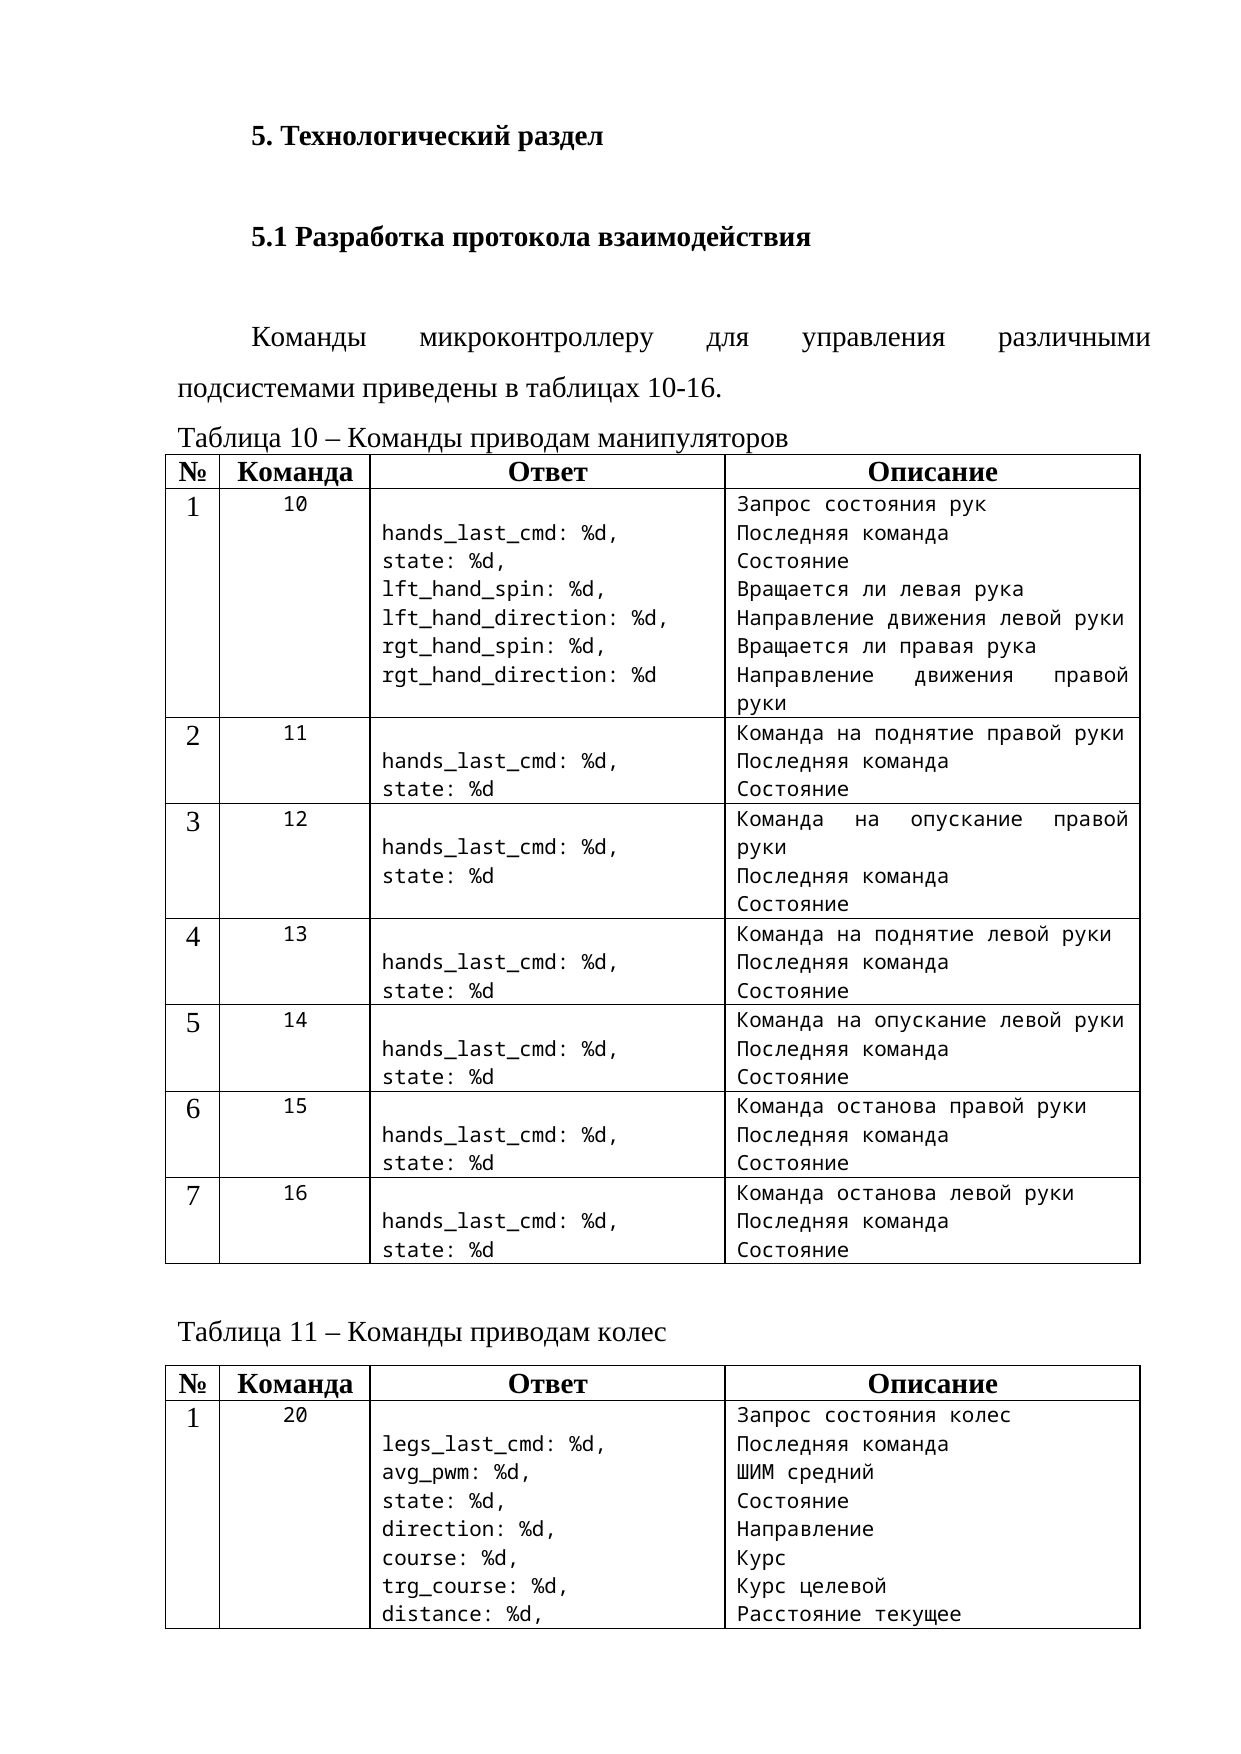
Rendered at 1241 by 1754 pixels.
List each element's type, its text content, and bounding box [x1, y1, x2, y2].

table_cell 6 [166, 1092, 219, 1177]
table_header Описание [726, 455, 1139, 488]
table_cell 1 [166, 1401, 219, 1628]
table_header № [166, 455, 219, 488]
table_cell 16 [220, 1178, 369, 1263]
table_header Описание [726, 1366, 1139, 1399]
table_cell hands_last_cmd: %d, state: %d [371, 1092, 724, 1177]
table_cell 12 [220, 804, 369, 918]
table_cell hands_last_cmd: %d, state: %d, lft_hand_spin: %d, lft_hand_direction: %d, rgt_hand_spin: %d, rgt_hand_direction: %d [371, 489, 724, 717]
table_cell 15 [220, 1092, 369, 1177]
table_cell 14 [220, 1005, 369, 1091]
table_cell Команда на поднятие правой руки Последняя команда Состояние [726, 718, 1139, 803]
text Таблица 11 – Команды приводам колес [177, 1314, 1152, 1348]
table_cell 10 [220, 489, 369, 717]
table_cell Команда на опускание правой руки Последняя команда Состояние [726, 804, 1139, 918]
subtitle 5. Технологический раздел [177, 118, 1152, 152]
table_cell Запрос состояния рук Последняя команда Состояние Вращается ли левая рука Направление движения левой руки Вращается ли правая рука Направление движения правой руки [726, 489, 1139, 717]
table_cell 11 [220, 718, 369, 803]
table_cell 7 [166, 1178, 219, 1263]
table_header № [166, 1366, 219, 1399]
table_cell Команда останова правой руки Последняя команда Состояние [726, 1092, 1139, 1177]
table_header Ответ [371, 1366, 724, 1399]
table_cell 3 [166, 804, 219, 918]
table_cell Запрос состояния колес Последняя команда ШИМ средний Состояние Направление Курс Курс целевой Расстояние текущее [726, 1401, 1139, 1628]
subtitle 5.1 Разработка протокола взаимодействия [177, 219, 1152, 252]
table_cell 20 [220, 1401, 369, 1628]
table_cell hands_last_cmd: %d, state: %d [371, 1178, 724, 1263]
table_cell 4 [166, 919, 219, 1004]
table_cell 5 [166, 1005, 219, 1091]
table_header Ответ [371, 455, 724, 488]
table_cell hands_last_cmd: %d, state: %d [371, 919, 724, 1004]
table_cell legs_last_cmd: %d, avg_pwm: %d, state: %d, direction: %d, course: %d, trg_course: %d, distance: %d, [371, 1401, 724, 1628]
table_cell 1 [166, 489, 219, 717]
table_cell 13 [220, 919, 369, 1004]
text Таблица 10 – Команды приводам манипуляторов [177, 420, 1152, 453]
table_cell hands_last_cmd: %d, state: %d [371, 804, 724, 918]
table_cell 2 [166, 718, 219, 803]
table_cell Команда останова левой руки Последняя команда Состояние [726, 1178, 1139, 1263]
table_cell hands_last_cmd: %d, state: %d [371, 1005, 724, 1091]
text Команды микроконтроллеру для управления различными подсистемами приведены в таблицах 10-16. [177, 319, 1152, 403]
table_cell Команда на поднятие левой руки Последняя команда Состояние [726, 919, 1139, 1004]
table_cell Команда на опускание левой руки Последняя команда Состояние [726, 1005, 1139, 1091]
table_header Команда [220, 455, 369, 488]
table_cell hands_last_cmd: %d, state: %d [371, 718, 724, 803]
table_header Команда [220, 1366, 369, 1399]
